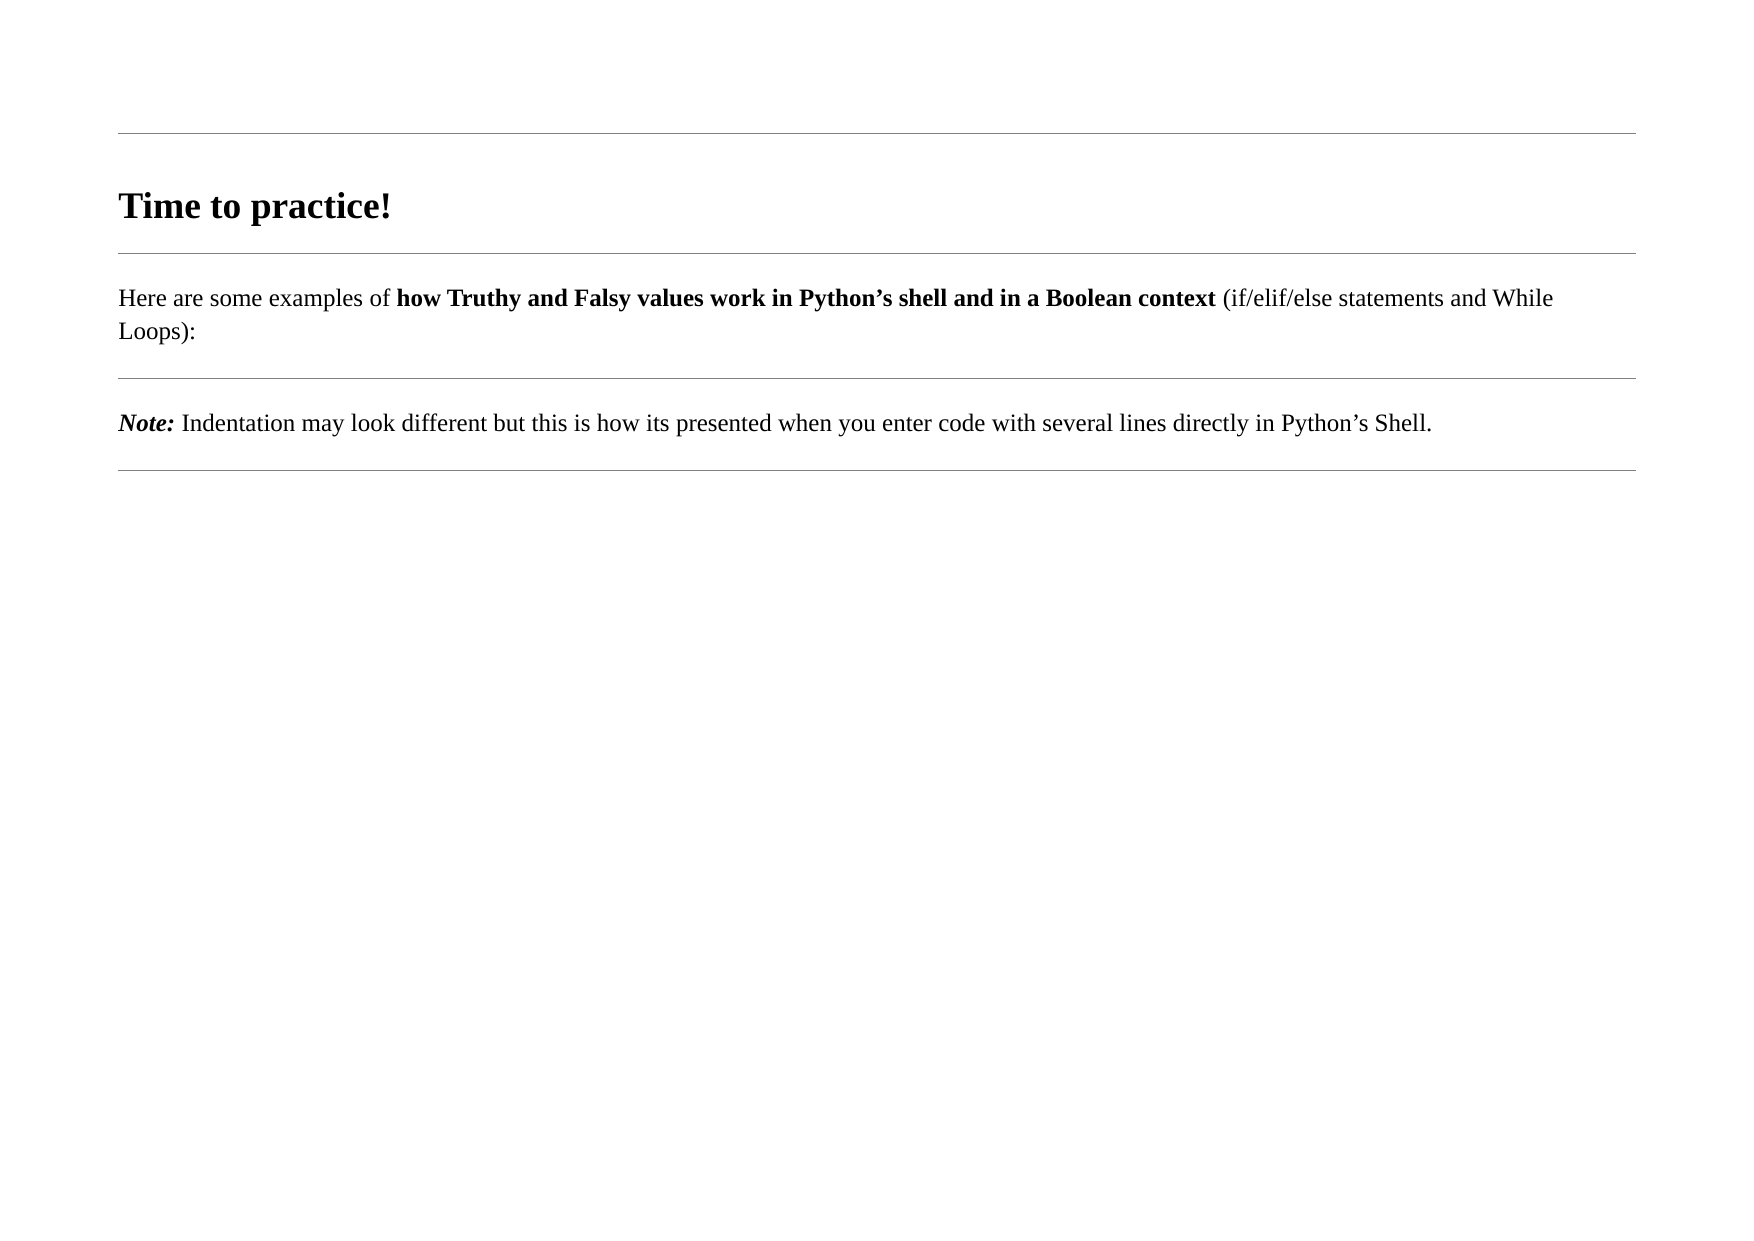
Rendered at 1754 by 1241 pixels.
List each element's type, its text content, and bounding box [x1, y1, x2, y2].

text Note: Indentation may look different but this is how its presented when you enter code with several lines directly in Python’s Shell. [118, 408, 1636, 436]
text Here are some examples of how Truthy and Falsy values work in Python’s shell and in a Boolean context (if/elif/else statements and While Loops): [118, 283, 1636, 345]
subtitle Time to practice! [118, 183, 1636, 226]
